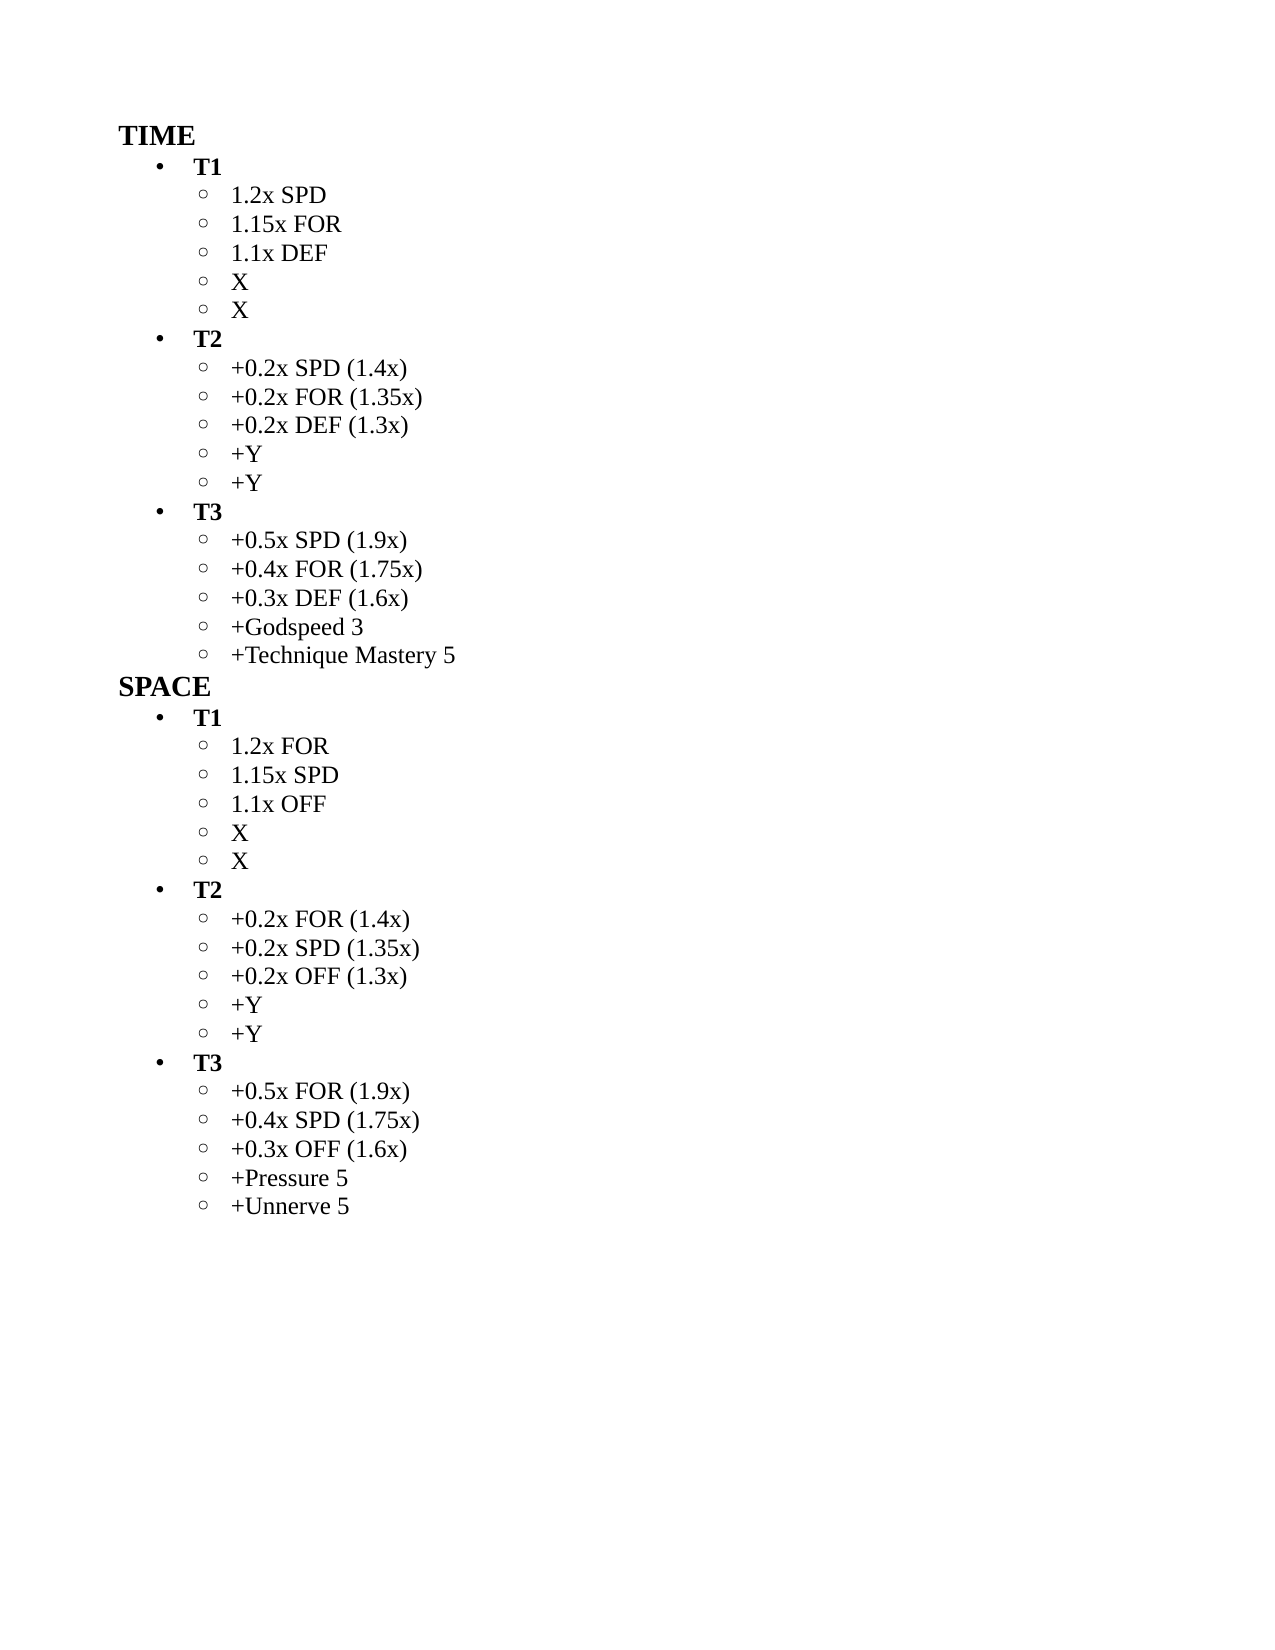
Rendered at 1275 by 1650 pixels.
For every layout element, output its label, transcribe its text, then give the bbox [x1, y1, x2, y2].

list T2 [156, 875, 1157, 904]
list +Godspeed 3 [193, 612, 1157, 640]
list T1 [156, 703, 1157, 731]
list +0.2x FOR (1.35x) [193, 382, 1157, 410]
list +0.3x OFF (1.6x) [193, 1134, 1157, 1163]
list +0.3x DEF (1.6x) [193, 583, 1157, 612]
list T2 [156, 324, 1157, 353]
list +Pressure 5 [193, 1163, 1157, 1191]
list +0.5x FOR (1.9x) [193, 1076, 1157, 1105]
list 1.1x OFF [193, 789, 1157, 818]
list +0.4x FOR (1.75x) [193, 554, 1157, 583]
list X [193, 818, 1157, 846]
list 1.2x SPD [193, 180, 1157, 209]
text SPACE [118, 669, 1157, 703]
list 1.2x FOR [193, 731, 1157, 760]
list 1.1x DEF [193, 238, 1157, 267]
list T3 [156, 1048, 1157, 1076]
list +0.2x SPD (1.4x) [193, 353, 1157, 382]
list +0.2x OFF (1.3x) [193, 961, 1157, 990]
list 1.15x FOR [193, 209, 1157, 238]
list +Y [193, 468, 1157, 497]
list T3 [156, 497, 1157, 525]
list 1.15x SPD [193, 760, 1157, 789]
list X [193, 295, 1157, 324]
list +Technique Mastery 5 [193, 640, 1157, 669]
list +0.4x SPD (1.75x) [193, 1105, 1157, 1134]
list +0.2x SPD (1.35x) [193, 933, 1157, 961]
list T1 [156, 152, 1157, 180]
list +Y [193, 439, 1157, 468]
list +Y [193, 990, 1157, 1019]
list +Y [193, 1019, 1157, 1048]
list X [193, 846, 1157, 875]
list X [193, 267, 1157, 295]
text TIME [118, 118, 1157, 152]
list +0.5x SPD (1.9x) [193, 525, 1157, 554]
list +0.2x DEF (1.3x) [193, 410, 1157, 439]
list +0.2x FOR (1.4x) [193, 904, 1157, 933]
list +Unnerve 5 [193, 1191, 1157, 1220]
